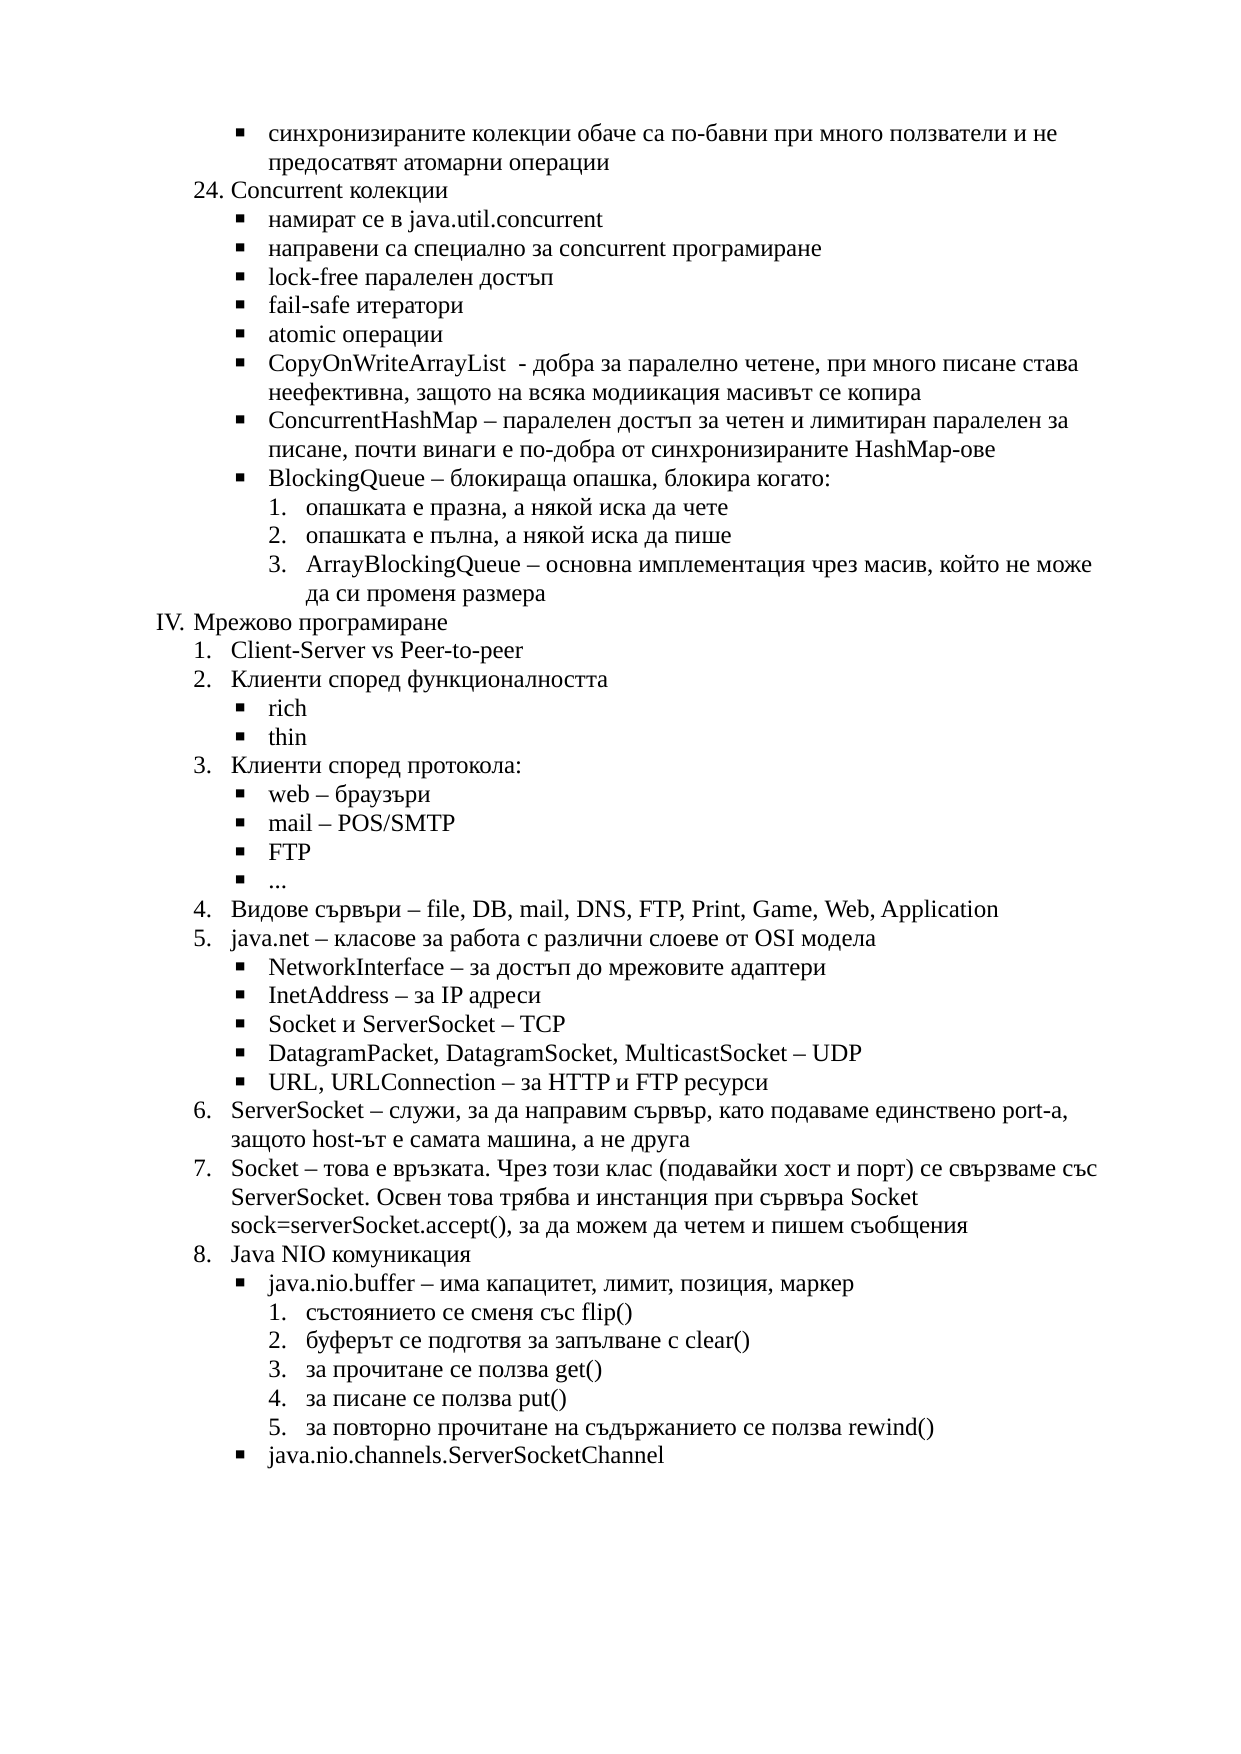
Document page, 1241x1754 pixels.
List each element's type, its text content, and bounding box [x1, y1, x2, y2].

list буферът се подготвя за запълване с clear() [268, 1326, 1122, 1354]
list BlockingQueue – блокираща опашка, блокира когато: [231, 463, 1122, 492]
list синхронизираните колекции обаче са по-бавни при много ползватели и не предосатвят атомарни операции [231, 118, 1122, 176]
list за повторно прочитане на съдържанието се ползва rewind() [268, 1412, 1122, 1441]
list Socket и ServerSocket – TCP [231, 1009, 1122, 1038]
list Клиенти според протокола: [193, 751, 1122, 779]
list URL, URLConnection – за HTTP и FTP ресурси [231, 1067, 1122, 1096]
list NetworkInterface – за достъп до мрежовите адаптери [231, 952, 1122, 981]
list Client-Server vs Peer-to-peer [193, 636, 1122, 664]
list за прочитане се ползва get() [268, 1354, 1122, 1383]
list ServerSocket – служи, за да направим сървър, като подаваме единствено port-a, защото host-ът е самата машина, а не друга [193, 1096, 1122, 1153]
list Мрежово програмиране [156, 607, 1122, 636]
list Java NIO комуникация [193, 1239, 1122, 1268]
list Concurrent колекции [193, 176, 1122, 204]
list опашката е пълна, а някой иска да пише [268, 521, 1122, 549]
list направени са специално за concurrent програмиране [231, 233, 1122, 262]
list thin [231, 722, 1122, 751]
list намират се в java.util.concurrent [231, 204, 1122, 233]
list java.nio.channels.ServerSocketChannel [231, 1441, 1122, 1469]
list fail-safe итератори [231, 291, 1122, 319]
list Видове сървъри – file, DB, mail, DNS, FTP, Print, Game, Web, Application [193, 894, 1122, 923]
list за писане се ползва put() [268, 1383, 1122, 1412]
list Клиенти според функционалността [193, 664, 1122, 693]
list ... [231, 866, 1122, 894]
list rich [231, 693, 1122, 722]
list DatagramPacket, DatagramSocket, MulticastSocket – UDP [231, 1038, 1122, 1067]
list състоянието се сменя със flip() [268, 1297, 1122, 1326]
list java.net – класове за работа с различни слоеве от OSI модела [193, 923, 1122, 952]
list Socket – това е връзката. Чрез този клас (подавайки хост и порт) се свързваме със ServerSocket. Освен това трябва и инстанция при сървъра Socket sock=serverSocket.accept(), за да можем да четем и пишем съобщения [193, 1153, 1122, 1239]
list InetAddress – за IP адреси [231, 981, 1122, 1009]
list ArrayBlockingQueue – основна имплементация чрез масив, който не може да си променя размера [268, 549, 1122, 607]
list CopyOnWriteArrayList - добра за паралелно четене, при много писане става неефективна, защото на всяка модиикация масивът се копира [231, 348, 1122, 406]
list atomic операции [231, 319, 1122, 348]
list опашката е празна, а някой иска да чете [268, 492, 1122, 521]
list FTP [231, 837, 1122, 866]
list mail – POS/SMTP [231, 808, 1122, 837]
list lock-free паралелен достъп [231, 262, 1122, 291]
list web – браузъри [231, 779, 1122, 808]
list ConcurrentHashMap – паралелен достъп за четен и лимитиран паралелен за писане, почти винаги е по-добра от синхронизираните HashMap-ове [231, 406, 1122, 463]
list java.nio.buffer – има капацитет, лимит, позиция, маркер [231, 1268, 1122, 1297]
